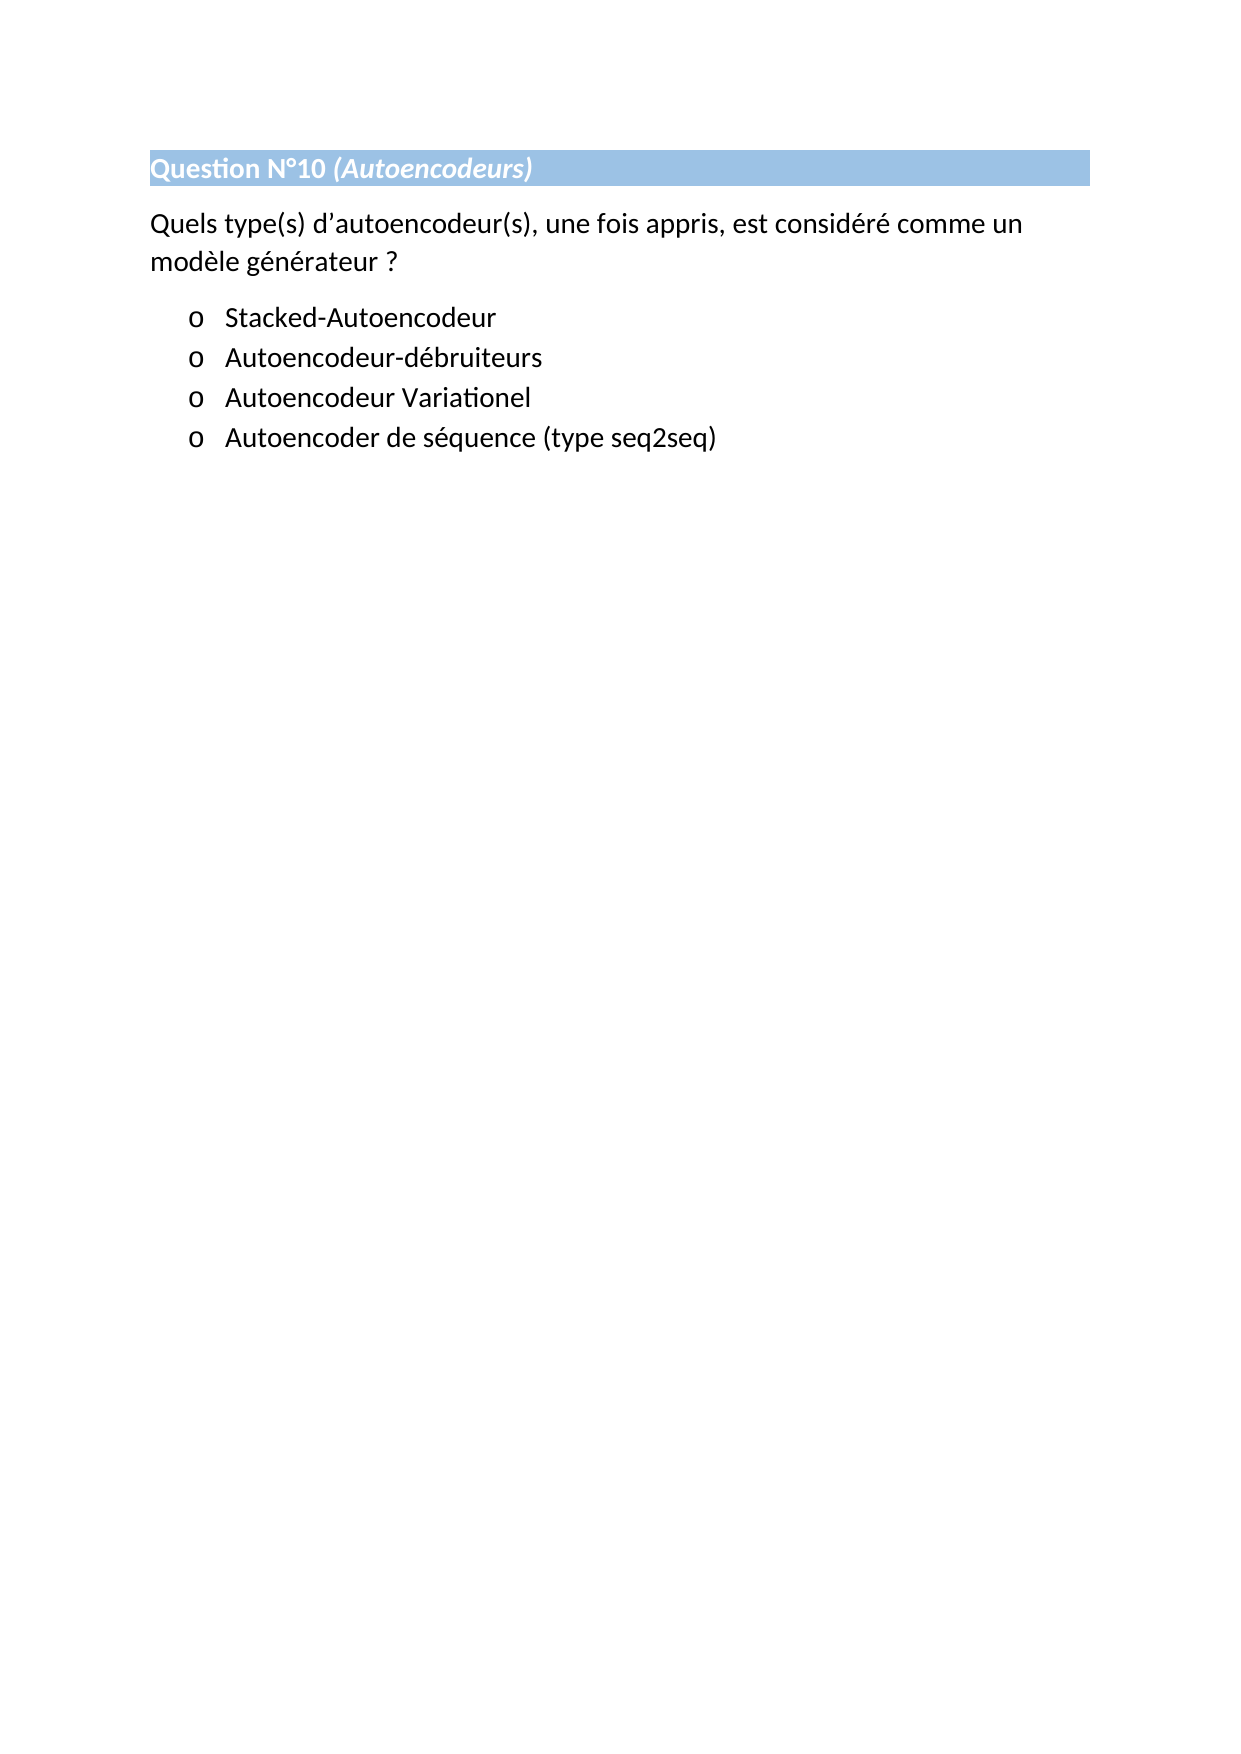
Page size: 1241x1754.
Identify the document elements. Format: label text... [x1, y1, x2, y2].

list Stacked-Autoencodeur [187, 299, 1090, 336]
list Autoencodeur Variationel [187, 379, 1090, 416]
list Autoencoder de séquence (type seq2seq) [187, 419, 1090, 456]
text Quels type(s) d’autoencodeur(s), une fois appris, est considéré comme un modèle générateur ? [150, 205, 1090, 279]
text Question N°10 (Autoencodeurs) [150, 150, 1090, 186]
list Autoencodeur-débruiteurs [187, 339, 1090, 376]
